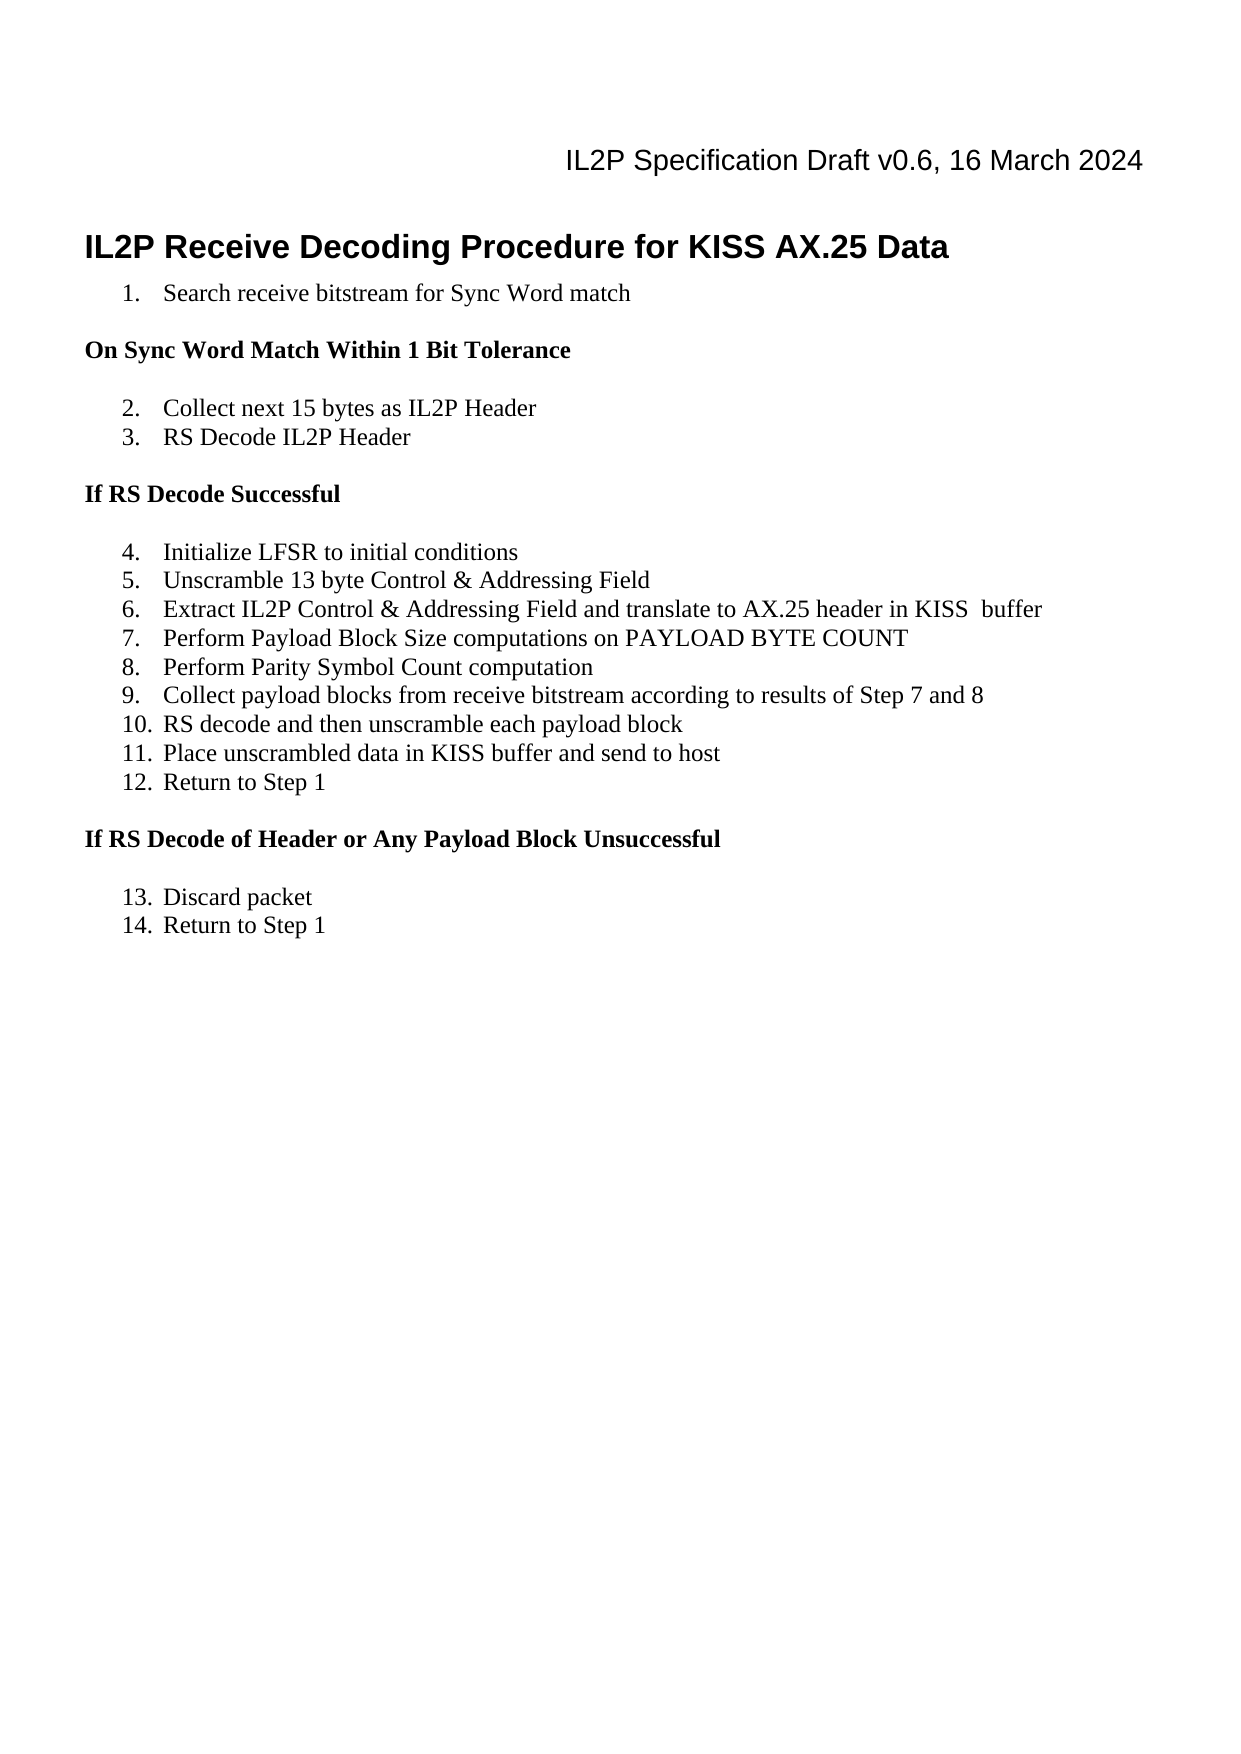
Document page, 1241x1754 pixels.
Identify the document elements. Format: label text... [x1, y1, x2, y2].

text If RS Decode of Header or Any Payload Block Unsuccessful [84, 824, 1144, 853]
list Search receive bitstream for Sync Word match [122, 278, 1144, 307]
list Return to Step 1 [122, 767, 1144, 795]
list Initialize LFSR to initial conditions [122, 537, 1144, 565]
text If RS Decode Successful [84, 479, 1144, 508]
text On Sync Word Match Within 1 Bit Tolerance [84, 335, 1144, 364]
list Extract IL2P Control & Addressing Field and translate to AX.25 header in KISS buffer [122, 594, 1144, 623]
subtitle IL2P Receive Decoding Procedure for KISS AX.25 Data [84, 227, 1144, 265]
list Perform Payload Block Size computations on PAYLOAD BYTE COUNT [122, 623, 1144, 652]
list Discard packet [122, 882, 1144, 910]
list Perform Parity Symbol Count computation [122, 652, 1144, 680]
list Collect payload blocks from receive bitstream according to results of Step 7 and 8 [122, 680, 1144, 709]
list Collect next 15 bytes as IL2P Header [122, 393, 1144, 422]
list Return to Step 1 [122, 910, 1144, 939]
list RS Decode IL2P Header [122, 422, 1144, 450]
list Unscramble 13 byte Control & Addressing Field [122, 565, 1144, 594]
list Place unscrambled data in KISS buffer and send to host [122, 738, 1144, 767]
list RS decode and then unscramble each payload block [122, 709, 1144, 738]
